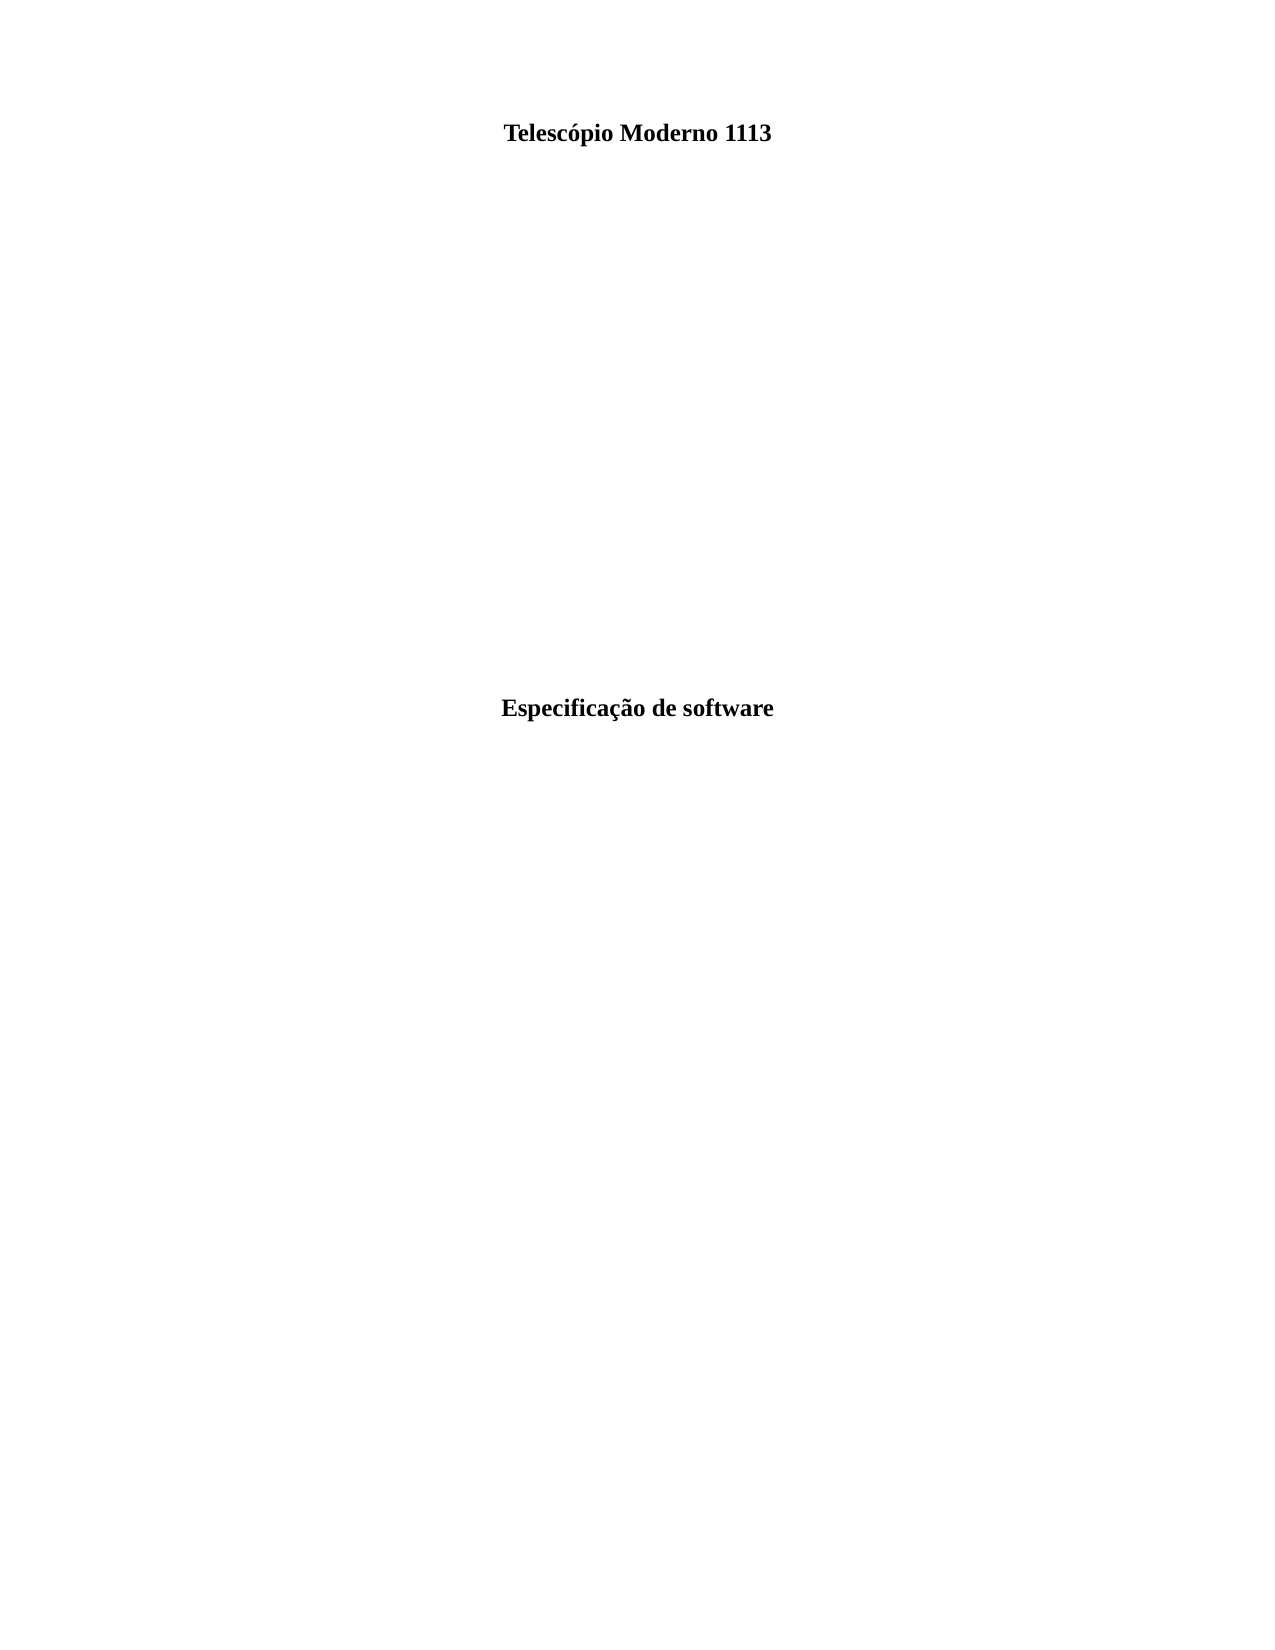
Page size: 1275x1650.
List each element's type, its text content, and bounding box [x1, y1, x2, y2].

text Especificação de software [118, 693, 1157, 722]
text Telescópio Moderno 1113 [118, 118, 1157, 147]
